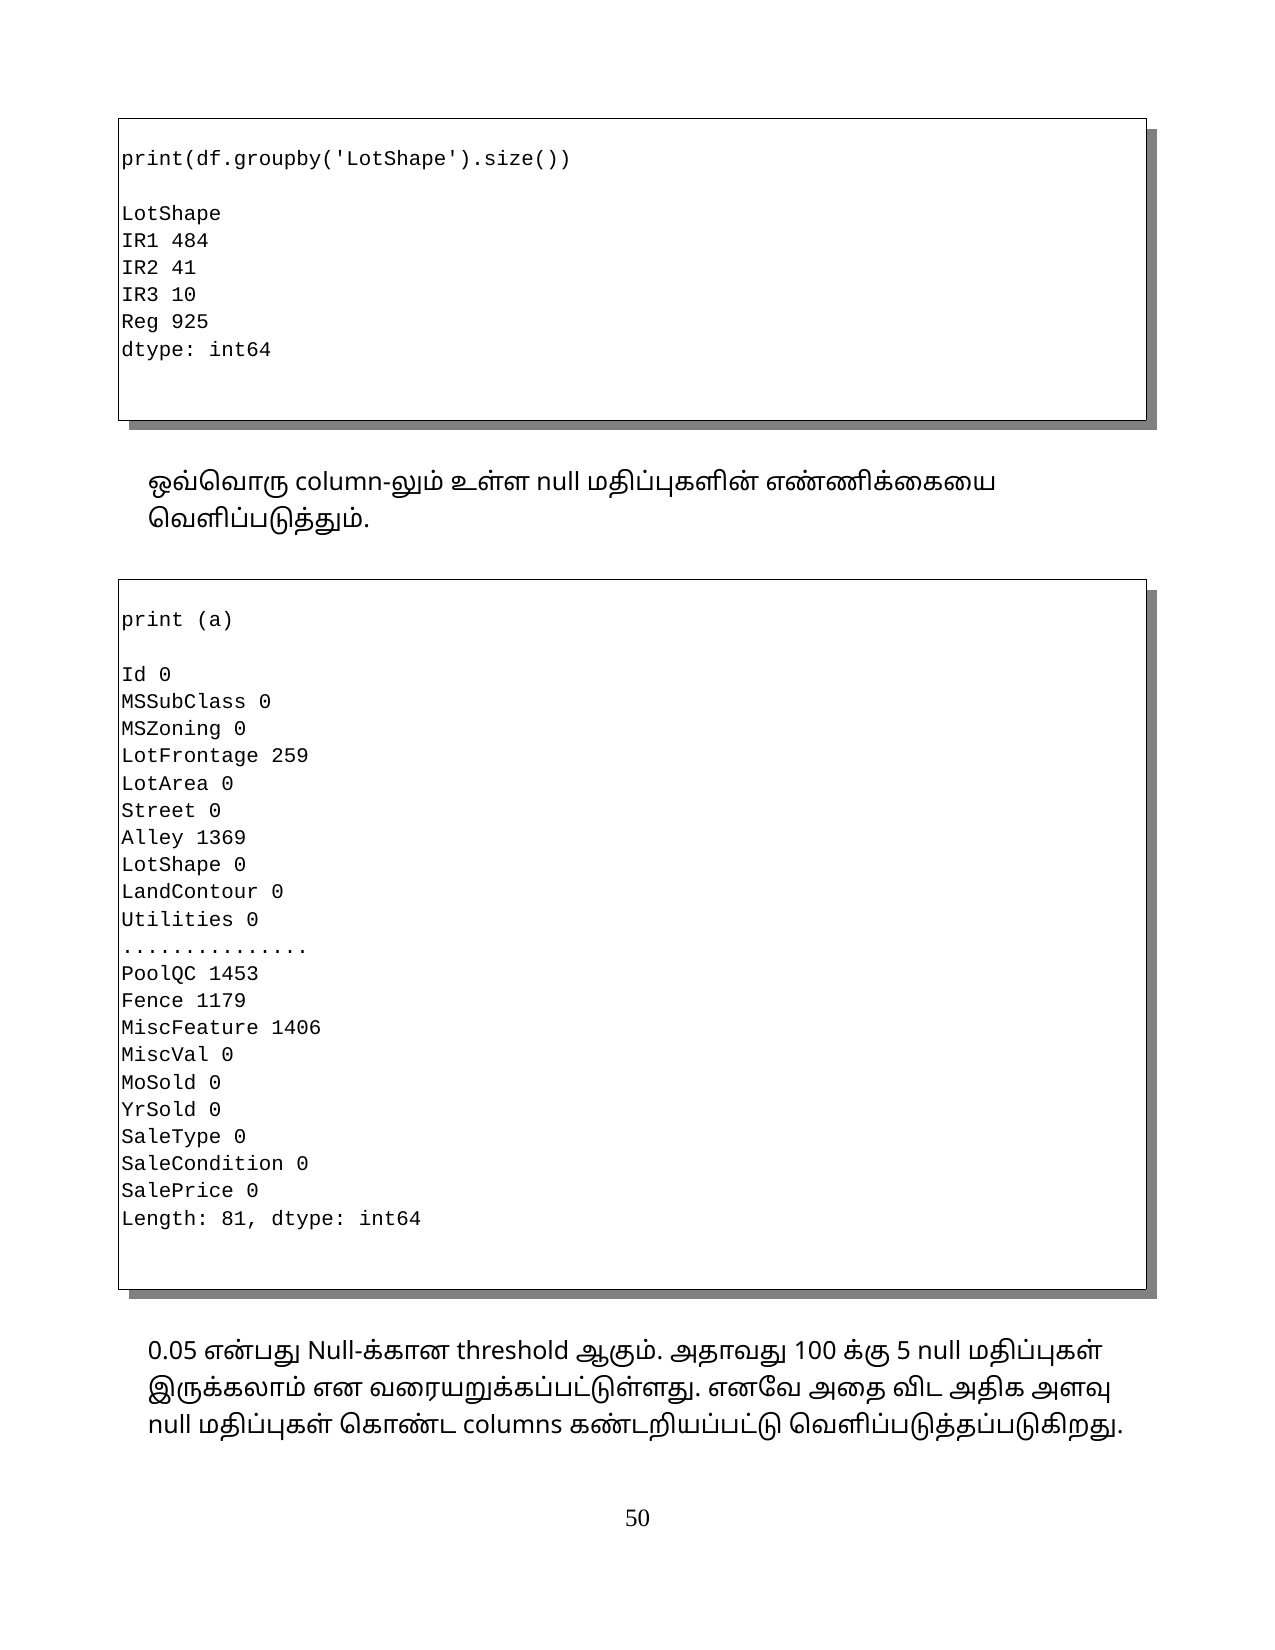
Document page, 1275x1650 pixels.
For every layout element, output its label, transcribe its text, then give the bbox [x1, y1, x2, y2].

text Street 0 [119, 797, 1146, 823]
text ............... [119, 933, 1146, 959]
text print (a) [119, 606, 1146, 660]
text Fence 1179 [119, 987, 1146, 1014]
text dtype: int64 [119, 336, 1146, 389]
text MSZoning 0 [119, 715, 1146, 742]
text print(df.groupby('LotShape').size()) [119, 145, 1146, 199]
text IR2 41 [119, 254, 1146, 281]
text IR3 10 [119, 281, 1146, 308]
text Utilities 0 [119, 906, 1146, 932]
text YrSold 0 [119, 1096, 1146, 1122]
text MSSubClass 0 [119, 688, 1146, 715]
text Id 0 [119, 661, 1146, 687]
text PoolQC 1453 [119, 960, 1146, 987]
text 0.05 என்பது Null-க்கான threshold ஆகும். அதாவது 100 க்கு 5 null மதிப்புகள் இருக்கலாம் என வரையறுக்கப்பட்டுள்ளது. எனவே அதை விட அதிக அளவு null மதிப்புகள் கொண்ட columns கண்டறியப்பட்டு வெளிப்படுத்தப்படுகிறது. [118, 1303, 1157, 1473]
text IR1 484 [119, 227, 1146, 253]
text LotArea 0 [119, 769, 1146, 796]
text Reg 925 [119, 308, 1146, 335]
text Length: 81, dtype: int64 [119, 1204, 1146, 1258]
text SaleCondition 0 [119, 1150, 1146, 1177]
text MiscFeature 1406 [119, 1014, 1146, 1041]
text LotShape 0 [119, 851, 1146, 878]
text ஒவ்வொரு column-லும் உள்ள null மதிப்புகளின் எண்ணிக்கையை வெளிப்படுத்தும். [118, 434, 1157, 567]
text MoSold 0 [119, 1069, 1146, 1095]
text Alley 1369 [119, 824, 1146, 851]
text LandContour 0 [119, 878, 1146, 905]
text SaleType 0 [119, 1123, 1146, 1150]
text SalePrice 0 [119, 1177, 1146, 1204]
text LotFrontage 259 [119, 742, 1146, 769]
text MiscVal 0 [119, 1041, 1146, 1068]
text LotShape [119, 200, 1146, 226]
